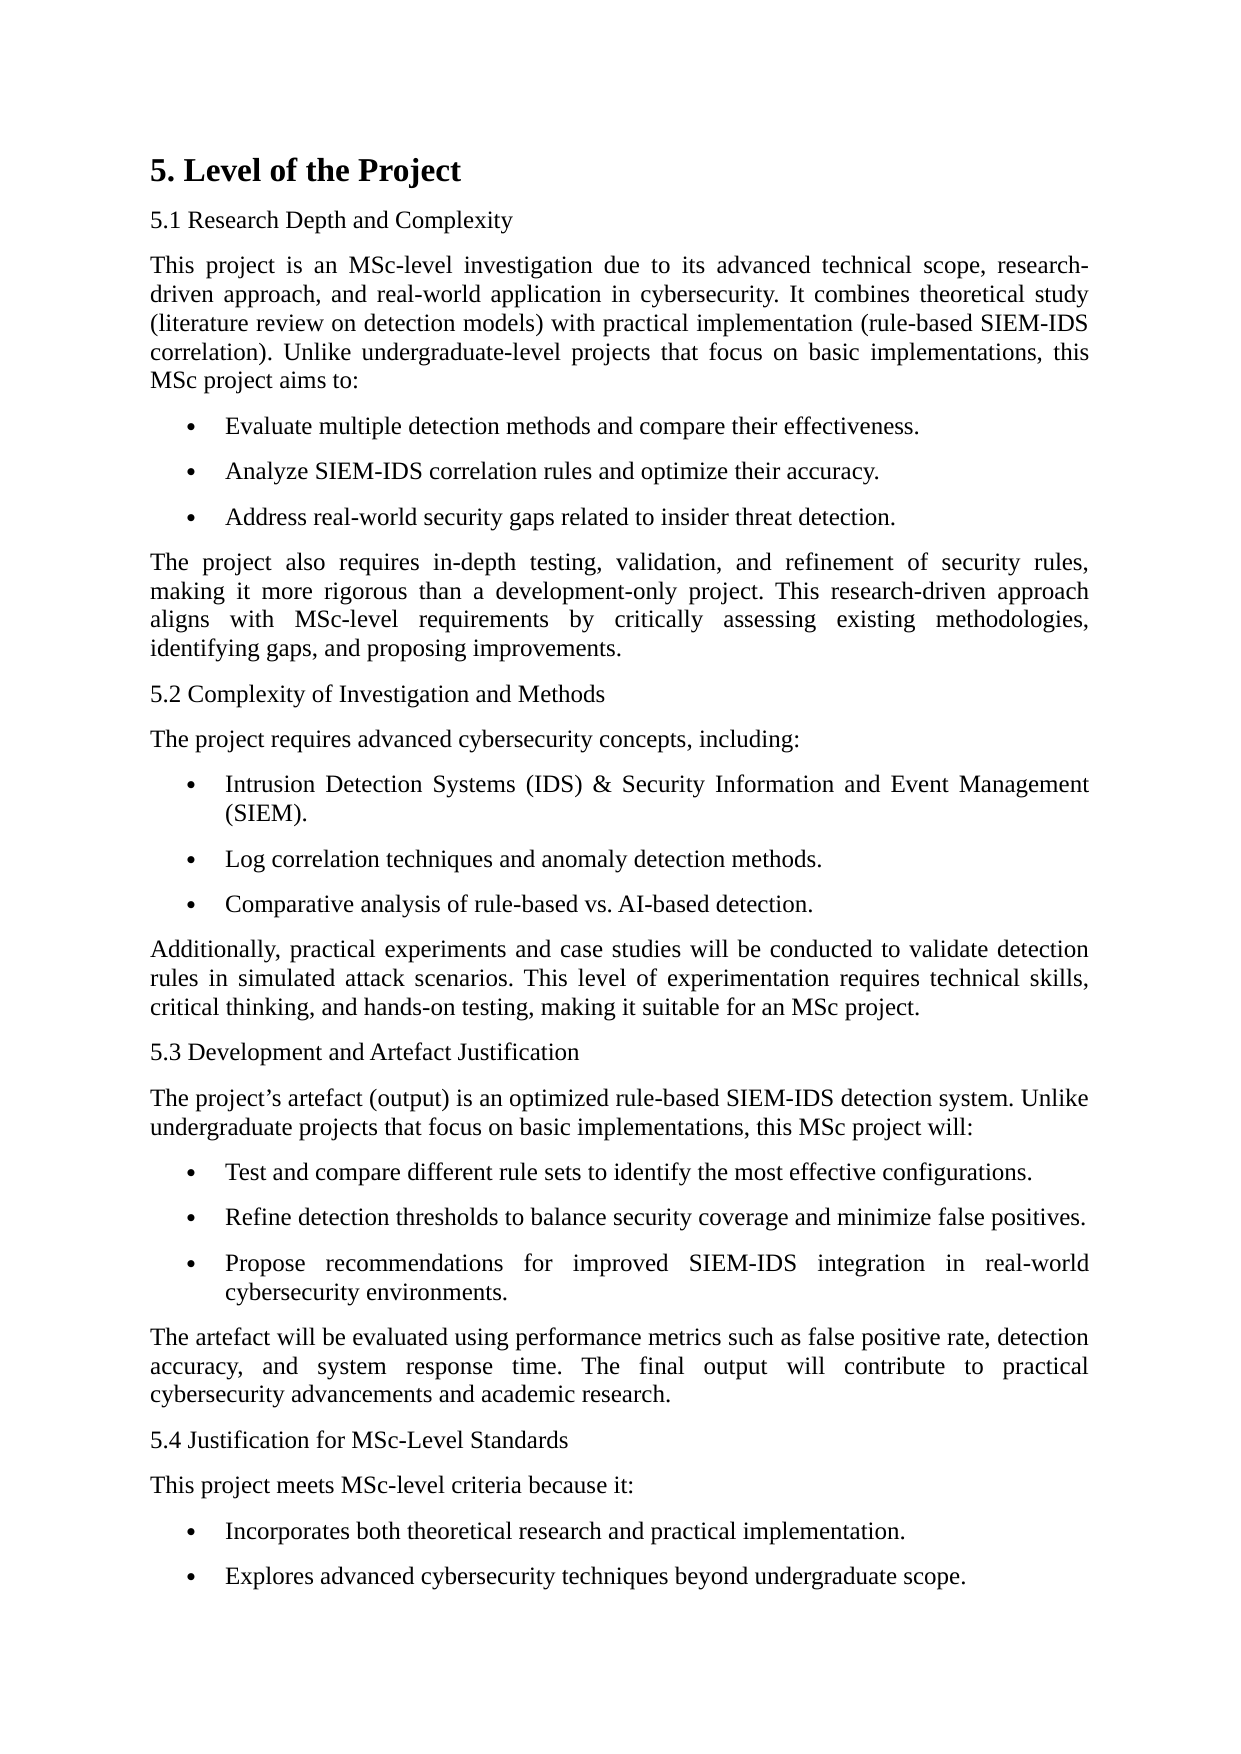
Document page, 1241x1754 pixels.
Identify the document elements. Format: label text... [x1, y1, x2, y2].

text The artefact will be evaluated using performance metrics such as false positive rate, detection accuracy, and system response time. The final output will contribute to practical cybersecurity advancements and academic research. [150, 1322, 1090, 1408]
text 5. Level of the Project [150, 150, 1090, 188]
list Analyze SIEM-IDS correlation rules and optimize their accuracy. [187, 456, 1090, 485]
list Refine detection thresholds to balance security coverage and minimize false positives. [187, 1202, 1090, 1231]
list Comparative analysis of rule-based vs. AI-based detection. [187, 889, 1090, 918]
text The project’s artefact (output) is an optimized rule-based SIEM-IDS detection system. Unlike undergraduate projects that focus on basic implementations, this MSc project will: [150, 1083, 1090, 1140]
list Log correlation techniques and anomaly detection methods. [187, 844, 1090, 872]
list Test and compare different rule sets to identify the most effective configurations. [187, 1157, 1090, 1186]
text Additionally, practical experiments and case studies will be conducted to validate detection rules in simulated attack scenarios. This level of experimentation requires technical skills, critical thinking, and hands-on testing, making it suitable for an MSc project. [150, 934, 1090, 1021]
list Propose recommendations for improved SIEM-IDS integration in real-world cybersecurity environments. [187, 1248, 1090, 1305]
text This project meets MSc-level criteria because it: [150, 1470, 1090, 1499]
list Incorporates both theoretical research and practical implementation. [187, 1516, 1090, 1544]
list Address real-world security gaps related to insider threat detection. [187, 502, 1090, 530]
text The project also requires in-depth testing, validation, and refinement of security rules, making it more rigorous than a development-only project. This research-driven approach aligns with MSc-level requirements by critically assessing existing methodologies, identifying gaps, and proposing improvements. [150, 547, 1090, 662]
list Intrusion Detection Systems (IDS) & Security Information and Event Management (SIEM). [187, 769, 1090, 827]
text This project is an MSc-level investigation due to its advanced technical scope, research-driven approach, and real-world application in cybersecurity. It combines theoretical study (literature review on detection models) with practical implementation (rule-based SIEM-IDS correlation). Unlike undergraduate-level projects that focus on basic implementations, this MSc project aims to: [150, 250, 1090, 394]
text 5.4 Justification for MSc-Level Standards [150, 1425, 1090, 1454]
text 5.3 Development and Artefact Justification [150, 1037, 1090, 1066]
text 5.2 Complexity of Investigation and Methods [150, 679, 1090, 707]
list Explores advanced cybersecurity techniques beyond undergraduate scope. [187, 1561, 1090, 1590]
list Evaluate multiple detection methods and compare their effectiveness. [187, 411, 1090, 439]
text The project requires advanced cybersecurity concepts, including: [150, 724, 1090, 753]
text 5.1 Research Depth and Complexity [150, 205, 1090, 234]
